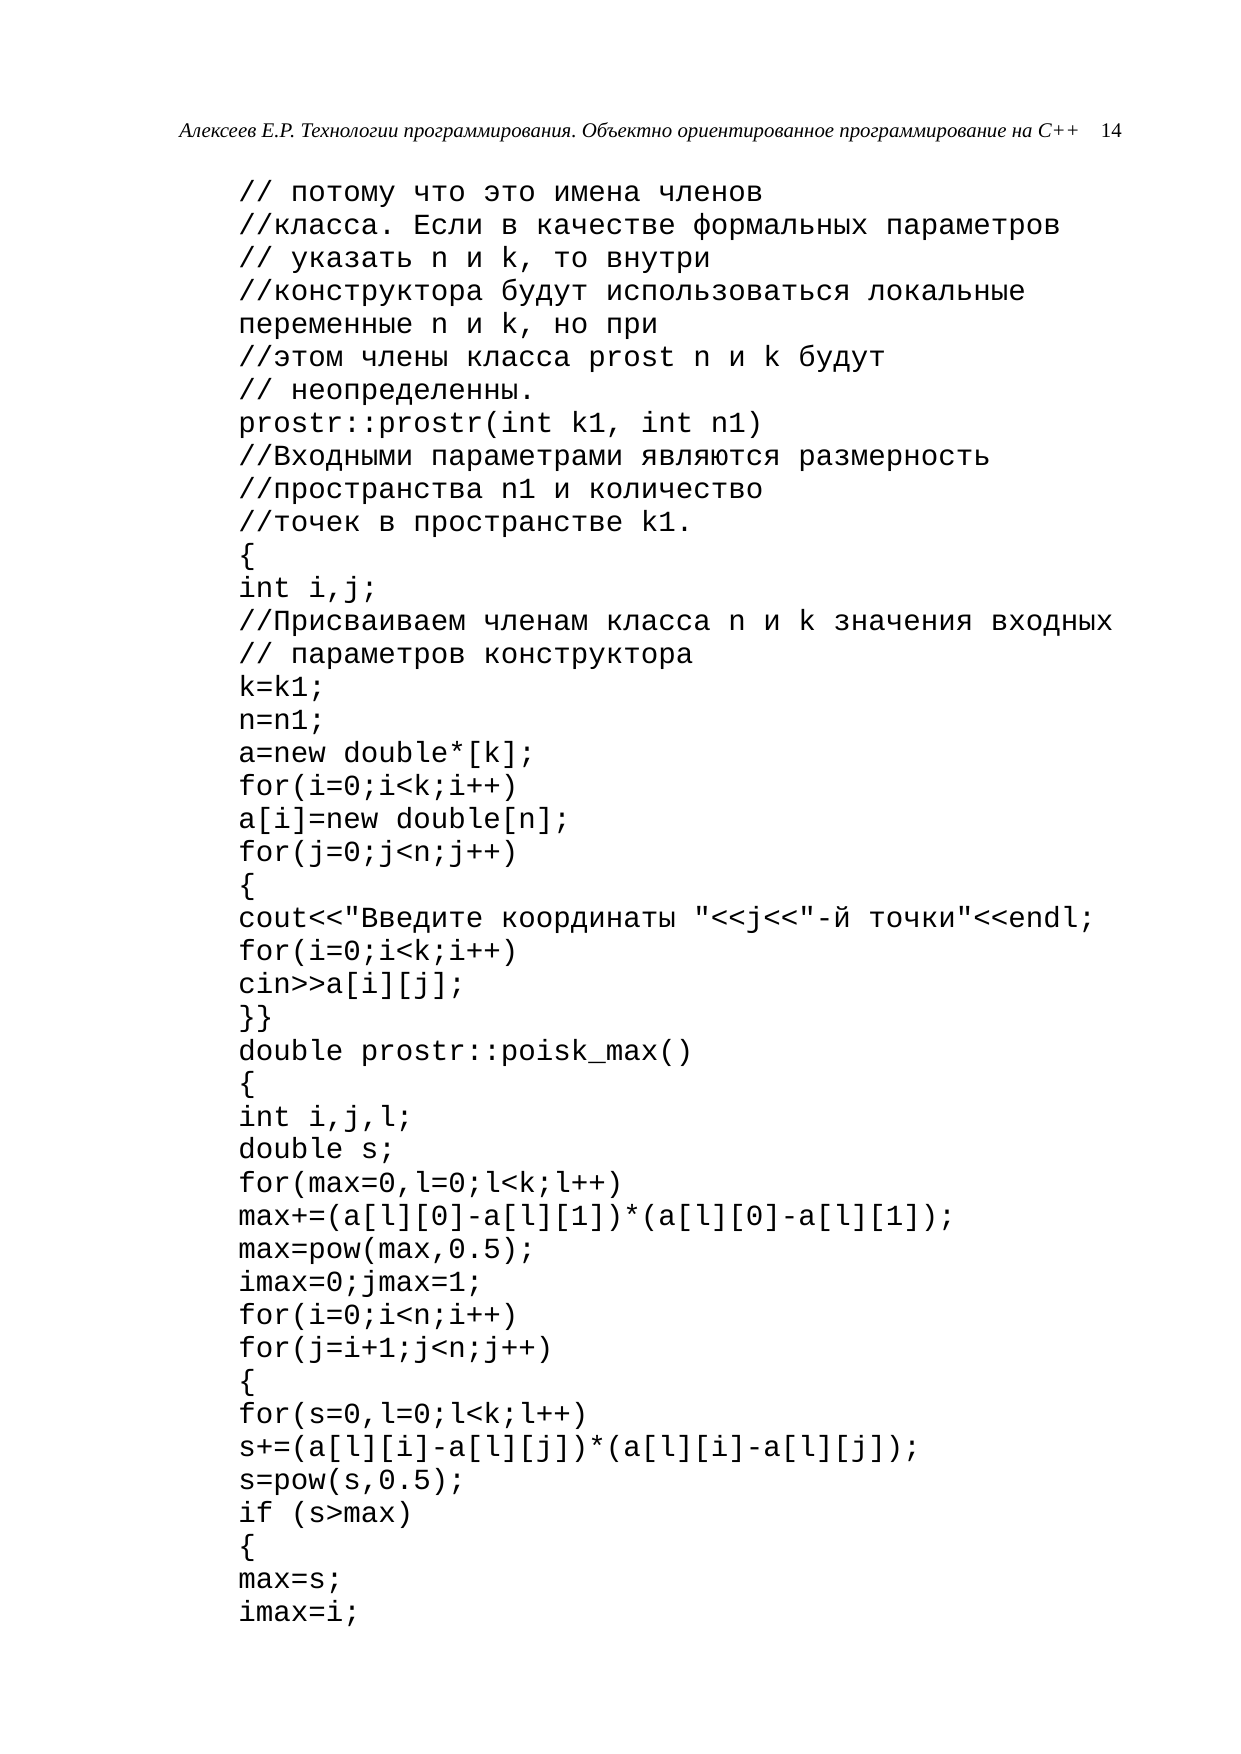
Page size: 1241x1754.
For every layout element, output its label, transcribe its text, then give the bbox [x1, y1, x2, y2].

text imax=0;jmax=1; [238, 1267, 1121, 1300]
text { [238, 1366, 1121, 1399]
text for(i=0;i<n;i++) [238, 1300, 1121, 1333]
text cout<<"Введите координаты "<<j<<"-й точки"<<endl; [238, 903, 1121, 937]
text //Входными параметрами являются размерность [238, 441, 1121, 474]
text { [238, 1531, 1121, 1564]
text int i,j,l; [238, 1102, 1121, 1135]
text { [238, 1069, 1121, 1102]
text a[i]=new double[n]; [238, 804, 1121, 837]
text //конструктора будут использоваться локальные переменные n и k, но при [238, 276, 1121, 342]
text for(j=0;j<n;j++) [238, 837, 1121, 871]
text { [238, 540, 1121, 573]
text n=n1; [238, 705, 1121, 738]
text k=k1; [238, 672, 1121, 705]
text double prostr::poisk_max() [238, 1036, 1121, 1069]
text for(i=0;i<k;i++) [238, 937, 1121, 969]
text { [238, 871, 1121, 903]
text a=new double*[k]; [238, 738, 1121, 771]
text //точек в пространстве k1. [238, 507, 1121, 540]
text cin>>a[i][j]; [238, 969, 1121, 1003]
text s=pow(s,0.5); [238, 1465, 1121, 1498]
text int i,j; [238, 573, 1121, 606]
text s+=(a[l][i]-a[l][j])*(a[l][i]-a[l][j]); [238, 1432, 1121, 1465]
text // потому что это имена членов [238, 177, 1121, 210]
text for(s=0,l=0;l<k;l++) [238, 1399, 1121, 1432]
text double s; [238, 1135, 1121, 1168]
text max+=(a[l][0]-a[l][1])*(a[l][0]-a[l][1]); [238, 1201, 1121, 1234]
text prostr::prostr(int k1, int n1) [238, 408, 1121, 441]
text // параметров конструктора [238, 639, 1121, 672]
text max=pow(max,0.5); [238, 1234, 1121, 1267]
text //этом члены класса prost n и k будут [238, 342, 1121, 375]
text imax=i; [238, 1597, 1121, 1630]
text }} [238, 1003, 1121, 1036]
text //класса. Если в качестве формальных параметров [238, 210, 1121, 243]
text // указать n и k, то внутри [238, 243, 1121, 276]
text if (s>max) [238, 1498, 1121, 1531]
text for(j=i+1;j<n;j++) [238, 1333, 1121, 1366]
text //Присваиваем членам класса n и k значения входных [238, 606, 1121, 639]
text for(max=0,l=0;l<k;l++) [238, 1168, 1121, 1201]
text for(i=0;i<k;i++) [238, 771, 1121, 804]
text // неопределенны. [238, 375, 1121, 408]
text max=s; [238, 1564, 1121, 1597]
text //пространства n1 и количество [238, 474, 1121, 507]
